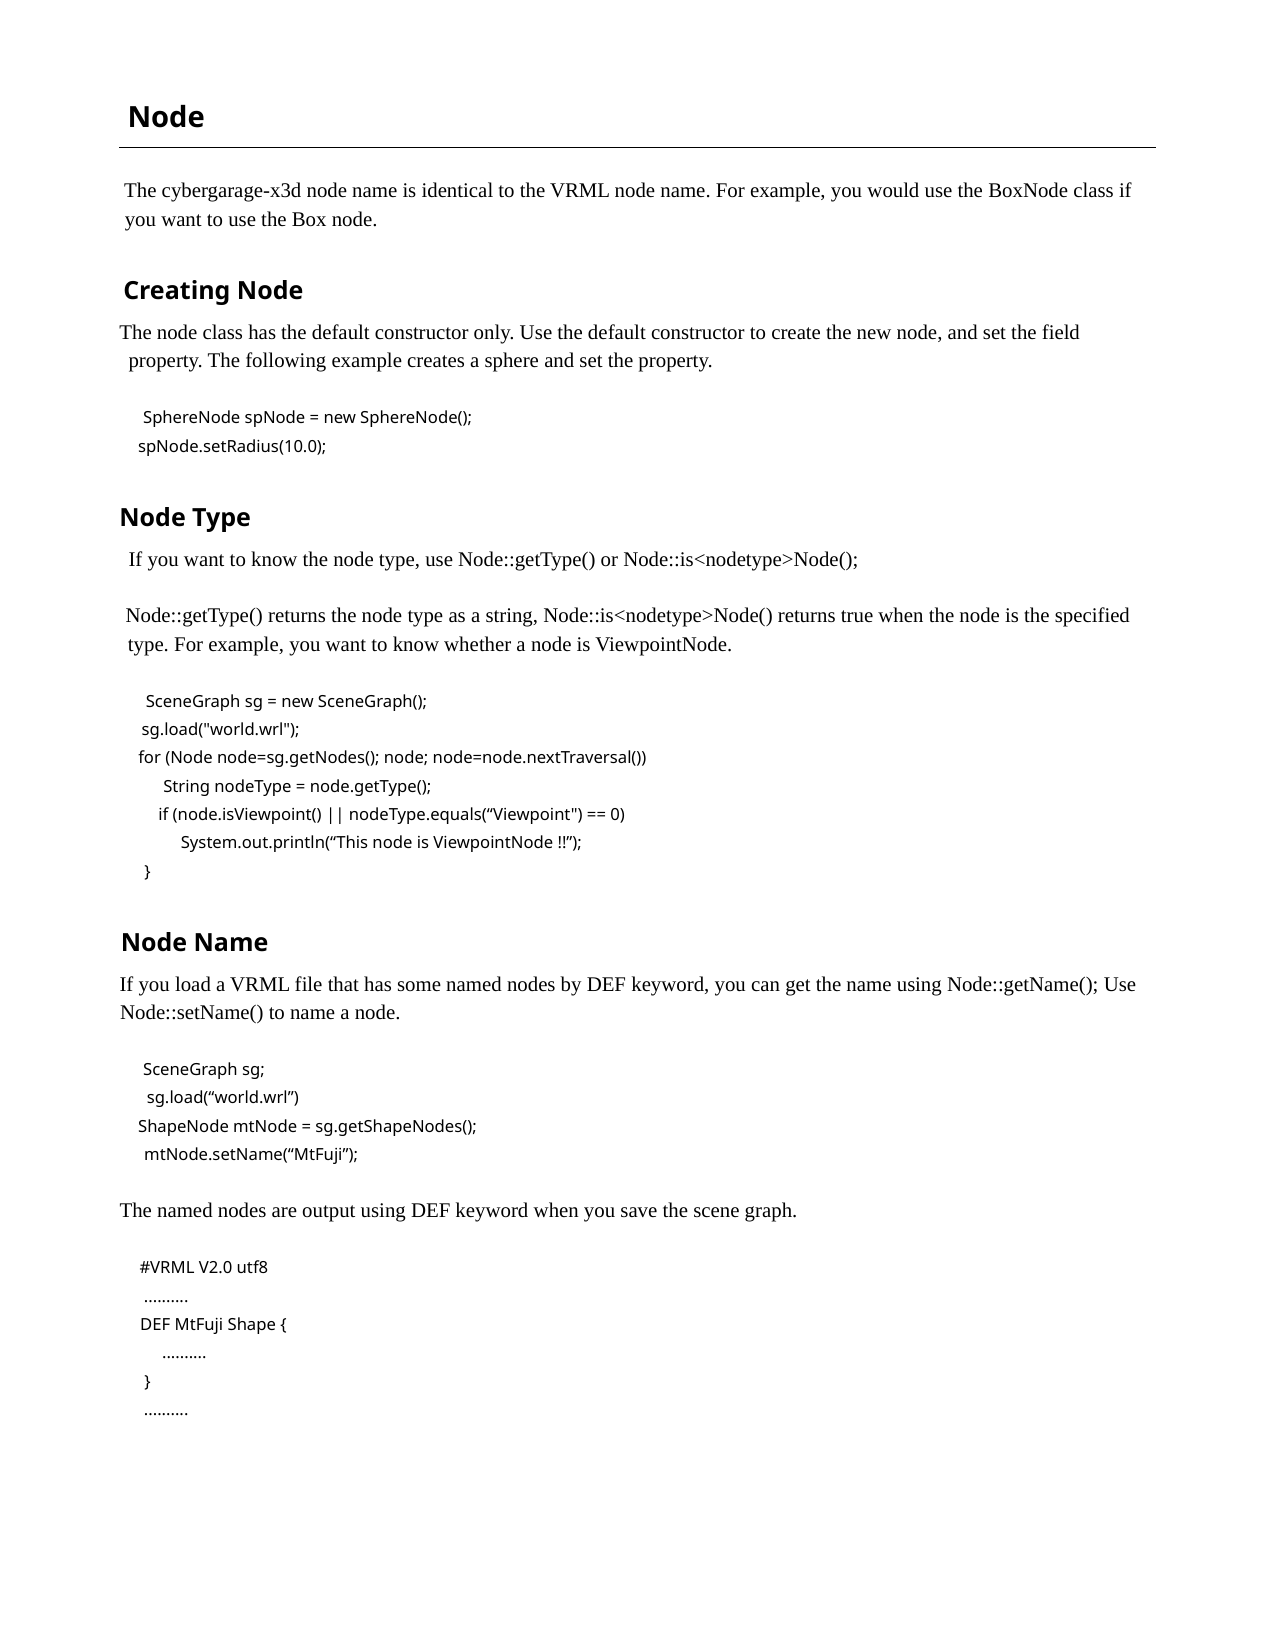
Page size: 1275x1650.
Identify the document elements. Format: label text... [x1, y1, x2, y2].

text ShapeNode mtNode = sg.getShapeNodes(); [138, 1111, 1156, 1140]
subtitle Creating Node [119, 261, 1156, 318]
text .......... [138, 1395, 1156, 1423]
text .......... [138, 1281, 1156, 1310]
text Node::getType() returns the node type as a string, Node::is<nodetype>Node() returns true when the node is the specified type. For example, you want to know whether a node is ViewpointNode. [119, 601, 1156, 658]
subtitle Node [119, 88, 1156, 147]
text If you want to know the node type, use Node::getType() or Node::is<nodetype>Node(); [119, 545, 1156, 573]
text The cybergarage-x3d node name is identical to the VRML node name. For example, you would use the BoxNode class if you want to use the Box node. [119, 176, 1156, 233]
text sg.load(“world.wrl”) [138, 1083, 1156, 1111]
text sg.load("world.wrl"); [138, 715, 1156, 743]
subtitle Node Type [119, 488, 1156, 545]
text The named nodes are output using DEF keyword when you save the scene graph. [119, 1196, 1156, 1225]
text mtNode.setName(“MtFuji”); [138, 1140, 1156, 1168]
text String nodeType = node.getType(); [138, 771, 1156, 800]
text #VRML V2.0 utf8 [138, 1253, 1156, 1281]
text for (Node node=sg.getNodes(); node; node=node.nextTraversal()) [138, 743, 1156, 771]
text DEF MtFuji Shape { [138, 1310, 1156, 1338]
text SphereNode spNode = new SphereNode(); [138, 403, 1156, 431]
text } [138, 856, 1156, 885]
text if (node.isViewpoint() || nodeType.equals(“Viewpoint") == 0) [138, 800, 1156, 828]
text The node class has the default constructor only. Use the default constructor to create the new node, and set the field property. The following example creates a sphere and set the property. [119, 318, 1156, 375]
text If you load a VRML file that has some named nodes by DEF keyword, you can get the name using Node::getName(); Use Node::setName() to name a node. [119, 970, 1156, 1026]
text .......... [138, 1338, 1156, 1366]
subtitle Node Name [119, 913, 1156, 970]
text spNode.setRadius(10.0); [138, 431, 1156, 460]
text } [138, 1366, 1156, 1395]
text SceneGraph sg; [138, 1055, 1156, 1083]
text SceneGraph sg = new SceneGraph(); [138, 686, 1156, 715]
text System.out.println(“This node is ViewpointNode !!”); [138, 828, 1156, 856]
